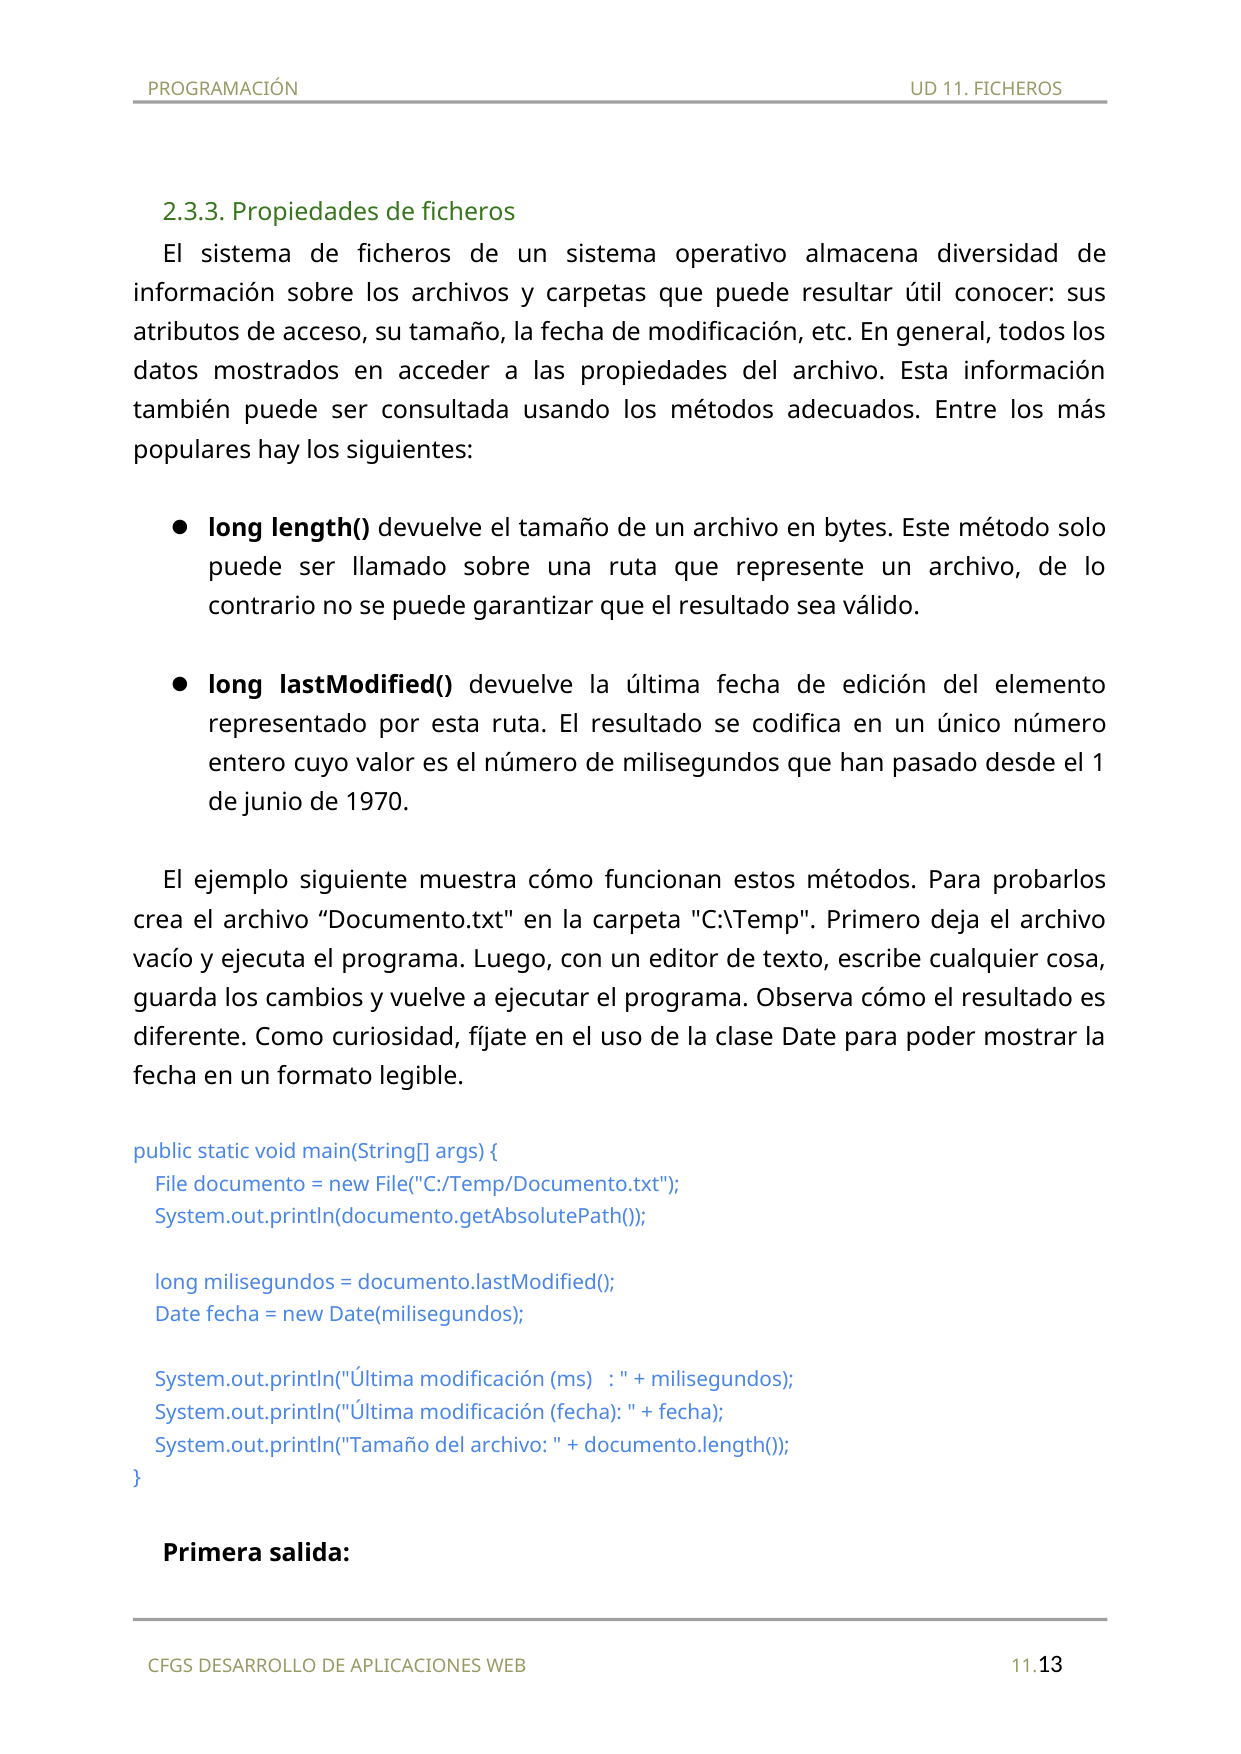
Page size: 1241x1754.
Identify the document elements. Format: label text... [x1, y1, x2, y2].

text El ejemplo siguiente muestra cómo funcionan estos métodos. Para probarlos crea el archivo “Documento.txt" en la carpeta "C:\Temp". Primero deja el archivo vacío y ejecuta el programa. Luego, con un editor de texto, escribe cualquier cosa, guarda los cambios y vuelve a ejecutar el programa. Observa cómo el resultado es diferente. Como curiosidad, fíjate en el uso de la clase Date para poder mostrar la fecha en un formato legible. [133, 862, 1107, 1092]
text System.out.println(documento.getAbsolutePath()); [133, 1202, 1107, 1230]
text Date fecha = new Date(milisegundos); [133, 1299, 1107, 1328]
list long length() devuelve el tamaño de un archivo en bytes. Este método solo puede ser llamado sobre una ruta que represente un archivo, de lo contrario no se puede garantizar que el resultado sea válido. [170, 510, 1107, 622]
text System.out.println("Última modificación (ms) : " + milisegundos); [133, 1364, 1107, 1393]
text System.out.println("Tamaño del archivo: " + documento.length()); [133, 1430, 1107, 1458]
text public static void main(String[] args) { [133, 1136, 1107, 1165]
text El sistema de ficheros de un sistema operativo almacena diversidad de información sobre los archivos y carpetas que puede resultar útil conocer: sus atributos de acceso, su tamaño, la fecha de modificación, etc. En general, todos los datos mostrados en acceder a las propiedades del archivo. Esta información también puede ser consultada usando los métodos adecuados. Entre los más populares hay los siguientes: [133, 236, 1107, 465]
list long lastModified() devuelve la última fecha de edición del elemento representado por esta ruta. El resultado se codifica en un único número entero cuyo valor es el número de milisegundos que han pasado desde el 1 de junio de 1970. [170, 666, 1107, 818]
subtitle 2.3.3. Propiedades de ficheros [133, 193, 1107, 227]
text long milisegundos = documento.lastModified(); [133, 1267, 1107, 1295]
text } [133, 1462, 1107, 1491]
text Primera salida: [133, 1534, 1107, 1568]
text System.out.println("Última modificación (fecha): " + fecha); [133, 1397, 1107, 1426]
text File documento = new File("C:/Temp/Documento.txt"); [133, 1169, 1107, 1197]
